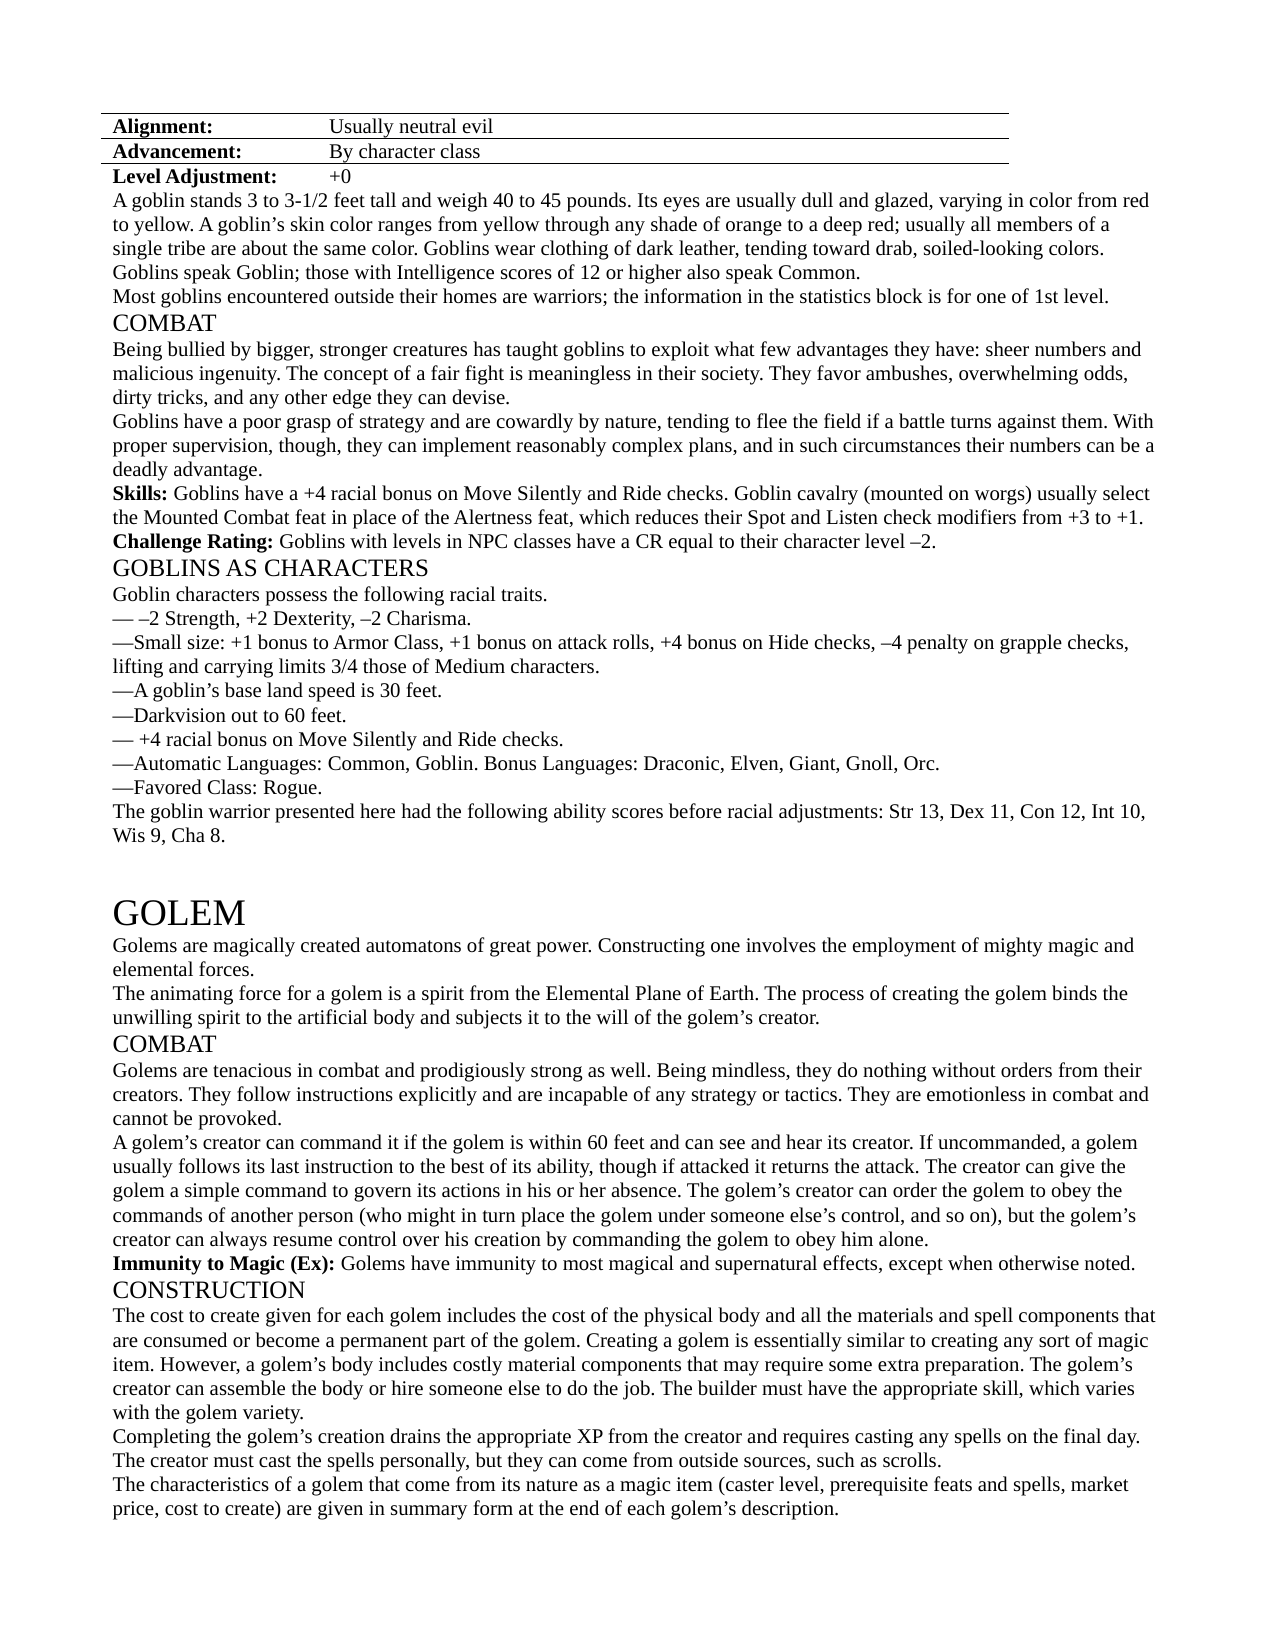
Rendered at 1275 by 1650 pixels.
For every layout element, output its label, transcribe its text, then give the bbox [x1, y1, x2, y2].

text COMBAT [112, 1029, 1162, 1058]
text Golems are magically created automatons of great power. Constructing one involves the employment of mighty magic and elemental forces. [112, 933, 1162, 981]
table_cell +0 [318, 164, 1009, 188]
text Goblin characters possess the following racial traits. [112, 582, 1162, 606]
text GOBLINS AS CHARACTERS [112, 553, 1162, 582]
table_cell Alignment: [101, 114, 318, 138]
text The characteristics of a golem that come from its nature as a magic item (caster level, prerequisite feats and spells, market price, cost to create) are given in summary form at the end of each golem’s description. [112, 1472, 1162, 1520]
text The goblin warrior presented here had the following ability scores before racial adjustments: Str 13, Dex 11, Con 12, Int 10, Wis 9, Cha 8. [112, 799, 1162, 847]
text A golem’s creator can command it if the golem is within 60 feet and can see and hear its creator. If uncommanded, a golem usually follows its last instruction to the best of its ability, though if attacked it returns the attack. The creator can give the golem a simple command to govern its actions in his or her absence. The golem’s creator can order the golem to obey the commands of another person (who might in turn place the golem under someone else’s control, and so on), but the golem’s creator can always resume control over his creation by commanding the golem to obey him alone. [112, 1130, 1162, 1251]
text Golems are tenacious in combat and prodigiously strong as well. Being mindless, they do nothing without orders from their creators. They follow instructions explicitly and are incapable of any strategy or tactics. They are emotionless in combat and cannot be provoked. [112, 1058, 1162, 1130]
text Immunity to Magic (Ex): Golems have immunity to most magical and supernatural effects, except when otherwise noted. [112, 1251, 1162, 1275]
text —Favored Class: Rogue. [112, 775, 1162, 799]
table_cell By character class [318, 139, 1009, 163]
text — +4 racial bonus on Move Silently and Ride checks. [112, 727, 1162, 751]
text The cost to create given for each golem includes the cost of the physical body and all the materials and spell components that are consumed or become a permanent part of the golem. Creating a golem is essentially similar to creating any sort of magic item. However, a golem’s body includes costly material components that may require some extra preparation. The golem’s creator can assemble the body or hire someone else to do the job. The builder must have the appropriate skill, which varies with the golem variety. [112, 1303, 1162, 1424]
text The creator must cast the spells personally, but they can come from outside sources, such as scrolls. [112, 1448, 1162, 1472]
table_cell Advancement: [101, 139, 318, 163]
text — –2 Strength, +2 Dexterity, –2 Charisma. [112, 606, 1162, 630]
text COMBAT [112, 308, 1162, 337]
text Being bullied by bigger, stronger creatures has taught goblins to exploit what few advantages they have: sheer numbers and malicious ingenuity. The concept of a fair fight is meaningless in their society. They favor ambushes, overwhelming odds, dirty tricks, and any other edge they can devise. [112, 337, 1162, 409]
text Skills: Goblins have a +4 racial bonus on Move Silently and Ride checks. Goblin cavalry (mounted on worgs) usually select the Mounted Combat feat in place of the Alertness feat, which reduces their Spot and Listen check modifiers from +3 to +1. [112, 481, 1162, 529]
text Goblins have a poor grasp of strategy and are cowardly by nature, tending to flee the field if a battle turns against them. With proper supervision, though, they can implement reasonably complex plans, and in such circumstances their numbers can be a deadly advantage. [112, 409, 1162, 481]
text —Automatic Languages: Common, Goblin. Bonus Languages: Draconic, Elven, Giant, Gnoll, Orc. [112, 751, 1162, 775]
text —Darkvision out to 60 feet. [112, 702, 1162, 727]
text —Small size: +1 bonus to Armor Class, +1 bonus on attack rolls, +4 bonus on Hide checks, –4 penalty on grapple checks, lifting and carrying limits 3/4 those of Medium characters. [112, 630, 1162, 678]
text Challenge Rating: Goblins with levels in NPC classes have a CR equal to their character level –2. [112, 529, 1162, 553]
text GOLEM [112, 890, 1162, 933]
text Most goblins encountered outside their homes are warriors; the information in the statistics block is for one of 1st level. [112, 284, 1162, 308]
text CONSTRUCTION [112, 1275, 1162, 1303]
table_cell Usually neutral evil [318, 114, 1009, 138]
table_cell Level Adjustment: [101, 164, 318, 188]
text A goblin stands 3 to 3-1/2 feet tall and weigh 40 to 45 pounds. Its eyes are usually dull and glazed, varying in color from red to yellow. A goblin’s skin color ranges from yellow through any shade of orange to a deep red; usually all members of a single tribe are about the same color. Goblins wear clothing of dark leather, tending toward drab, soiled-looking colors. Goblins speak Goblin; those with Intelligence scores of 12 or higher also speak Common. [112, 188, 1162, 284]
text —A goblin’s base land speed is 30 feet. [112, 678, 1162, 702]
text The animating force for a golem is a spirit from the Elemental Plane of Earth. The process of creating the golem binds the unwilling spirit to the artificial body and subjects it to the will of the golem’s creator. [112, 981, 1162, 1029]
text Completing the golem’s creation drains the appropriate XP from the creator and requires casting any spells on the final day. [112, 1424, 1162, 1448]
